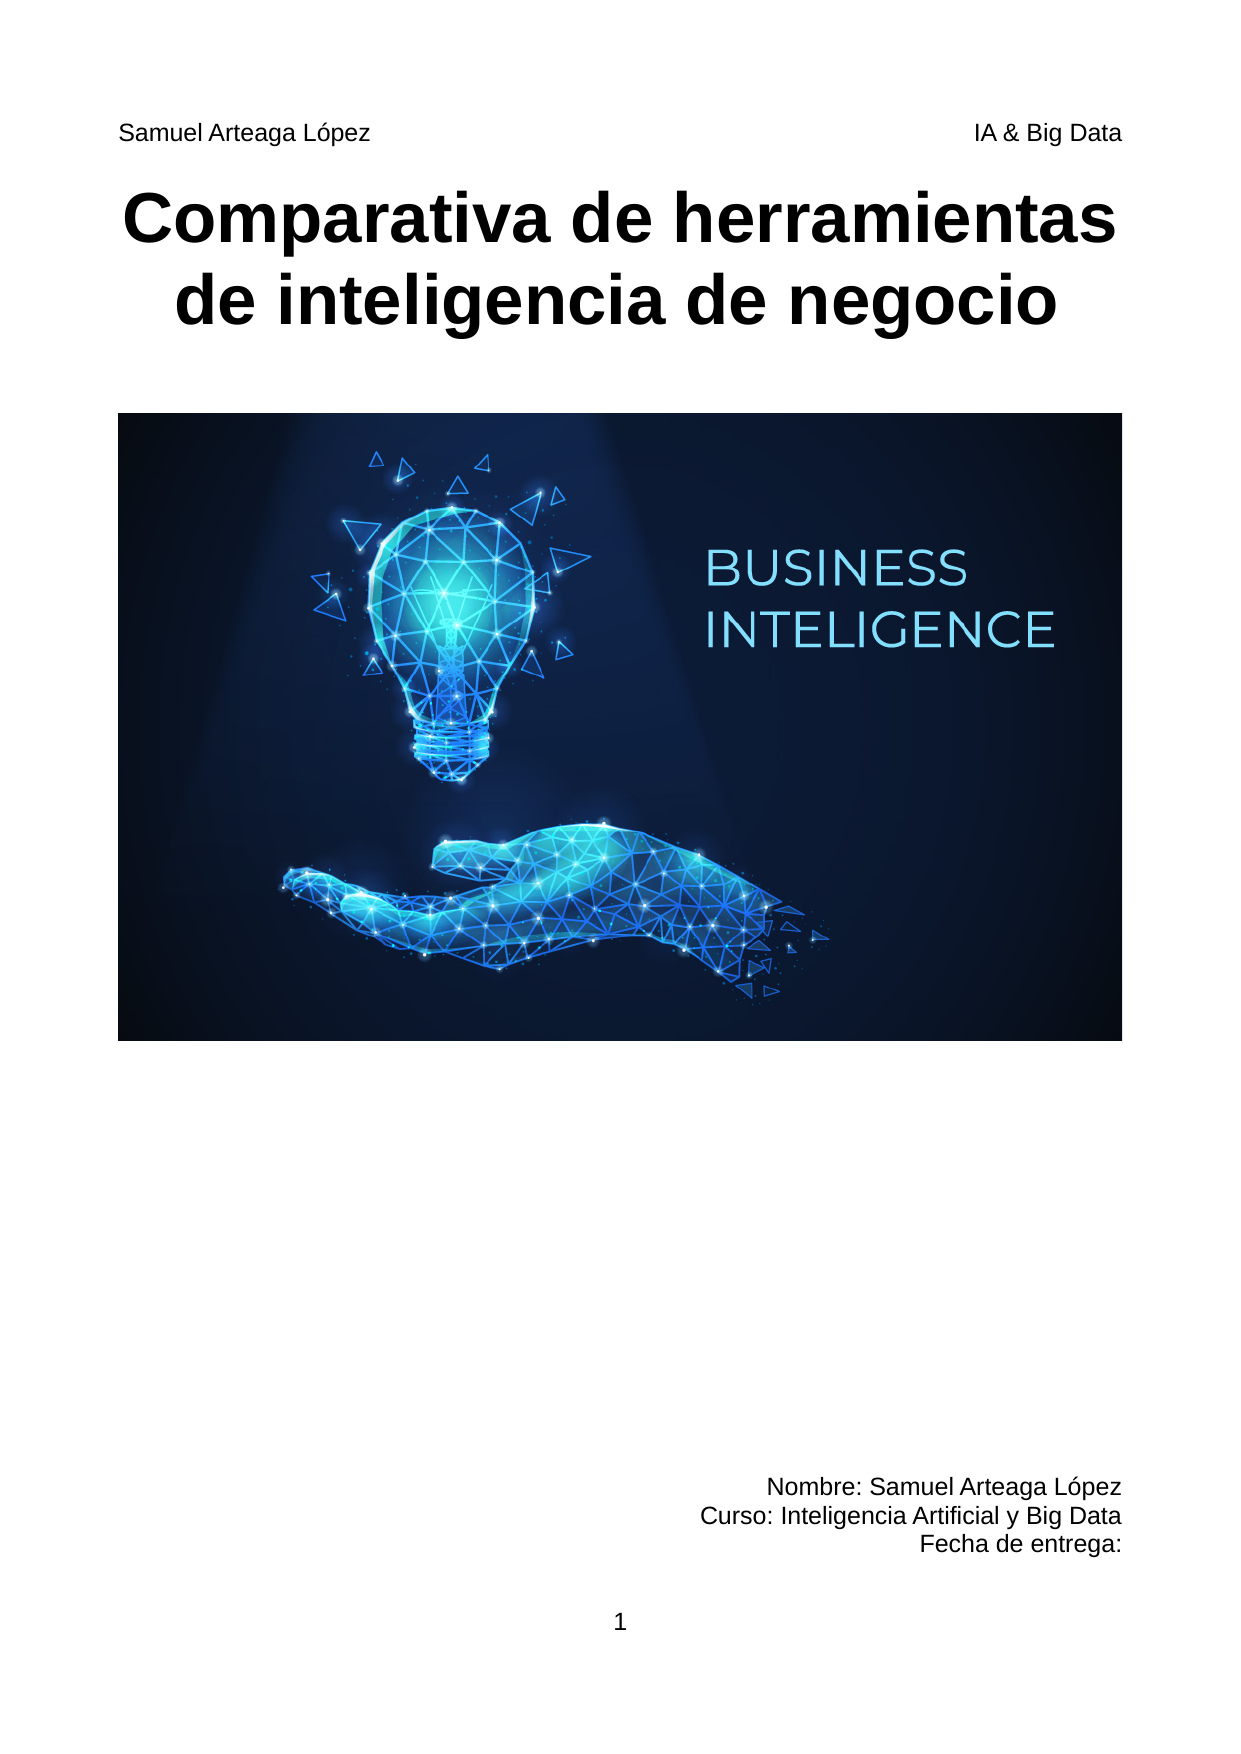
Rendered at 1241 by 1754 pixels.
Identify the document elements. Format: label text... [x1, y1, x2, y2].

text Comparativa de herramientas de inteligencia de negocio [118, 176, 1122, 339]
picture [118, 413, 1123, 1041]
text Nombre: Samuel Arteaga López [118, 1472, 1122, 1501]
text Fecha de entrega: [118, 1529, 1122, 1558]
text Curso: Inteligencia Artificial y Big Data [118, 1501, 1122, 1529]
